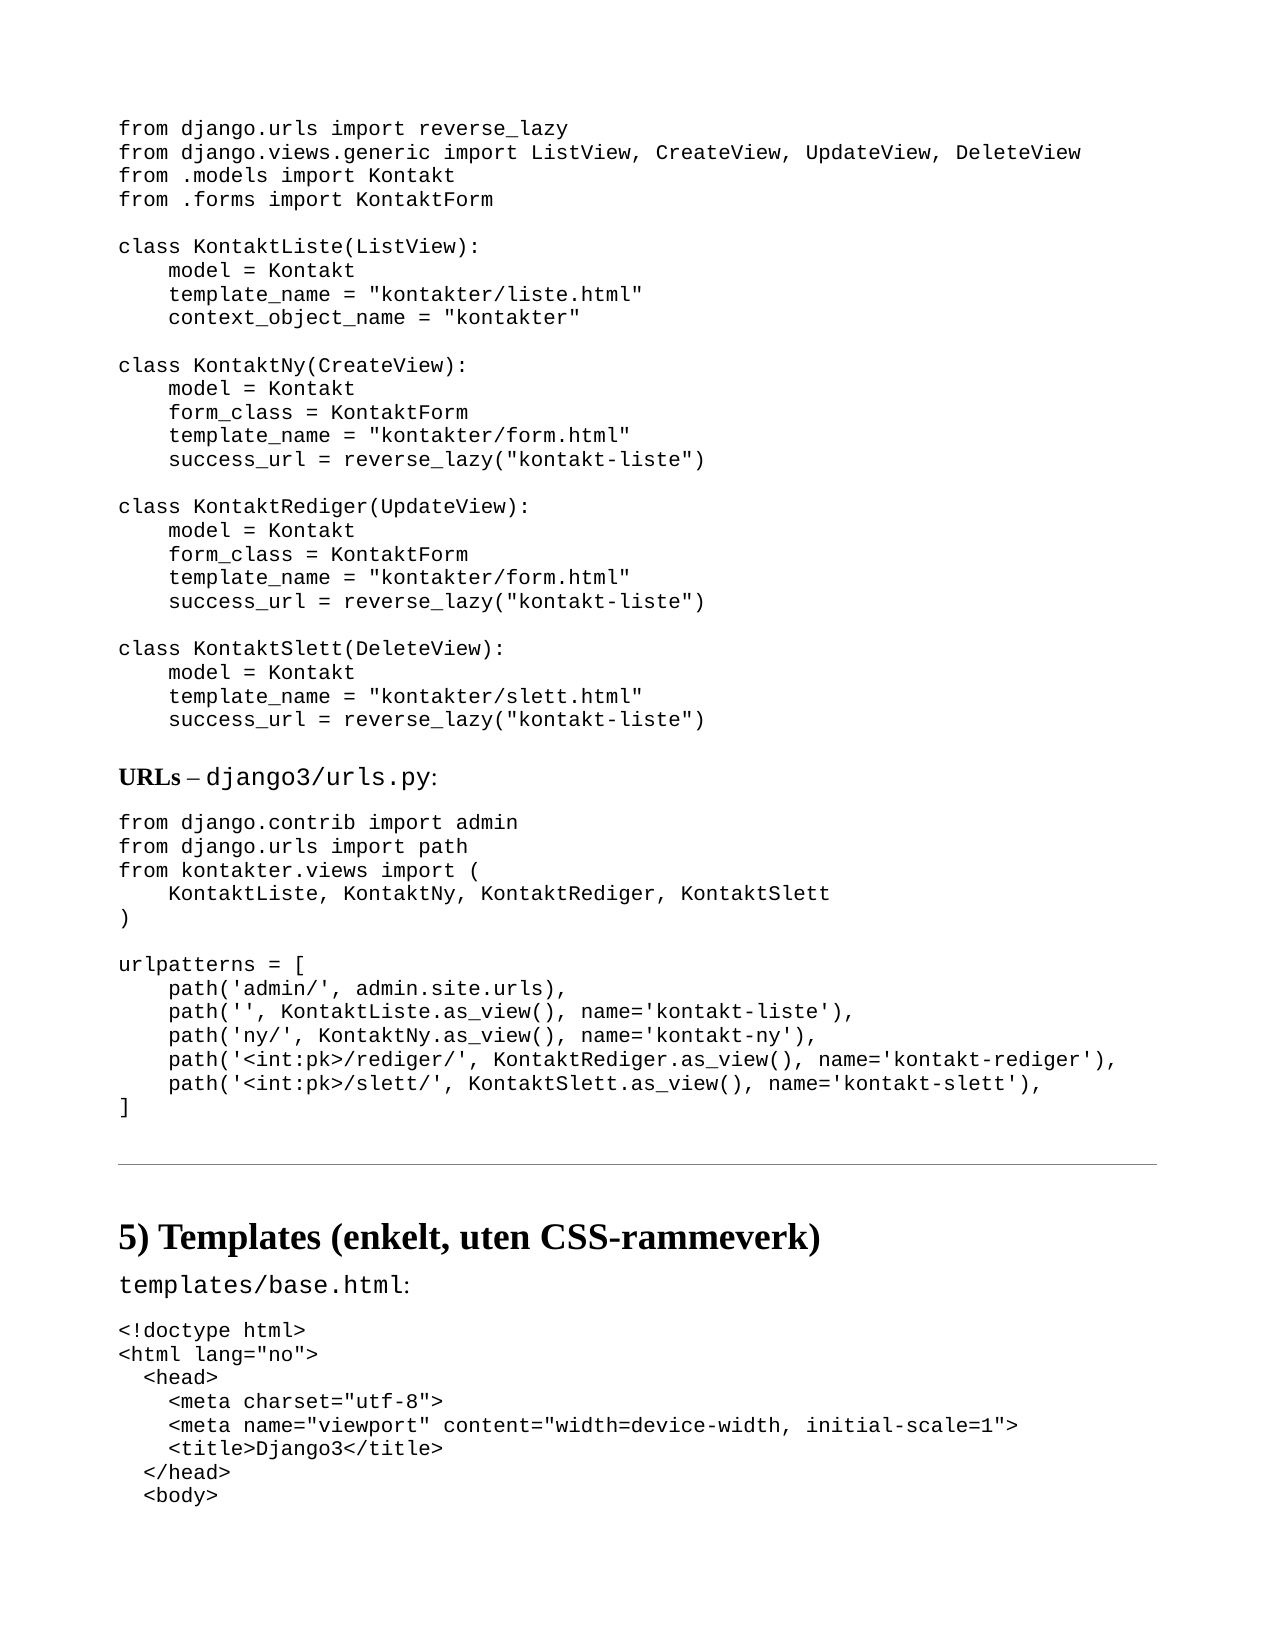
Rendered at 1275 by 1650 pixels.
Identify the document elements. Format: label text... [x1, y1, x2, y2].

text template_name = "kontakter/form.html" [118, 426, 1157, 449]
text path('ny/', KontaktNy.as_view(), name='kontakt-ny'), [118, 1025, 1157, 1049]
text success_url = reverse_lazy("kontakt-liste") [118, 449, 1157, 473]
text model = Kontakt [118, 378, 1157, 402]
text success_url = reverse_lazy("kontakt-liste") [118, 591, 1157, 615]
text from django.urls import reverse_lazy [118, 118, 1157, 142]
text class KontaktListe(ListView): [118, 236, 1157, 260]
text path('', KontaktListe.as_view(), name='kontakt-liste'), [118, 1002, 1157, 1025]
text class KontaktNy(CreateView): [118, 354, 1157, 378]
text form_class = KontaktForm [118, 402, 1157, 426]
text ) [118, 907, 1157, 931]
text model = Kontakt [118, 260, 1157, 284]
text <title>Django3</title> [118, 1438, 1157, 1462]
text <body> [118, 1486, 1157, 1509]
text success_url = reverse_lazy("kontakt-liste") [118, 709, 1157, 733]
text path('<int:pk>/slett/', KontaktSlett.as_view(), name='kontakt-slett'), [118, 1072, 1157, 1096]
text template_name = "kontakter/slett.html" [118, 686, 1157, 709]
text <meta charset="utf-8"> [118, 1391, 1157, 1414]
text path('<int:pk>/rediger/', KontaktRediger.as_view(), name='kontakt-rediger'), [118, 1049, 1157, 1072]
text from django.contrib import admin [118, 812, 1157, 836]
text <head> [118, 1367, 1157, 1391]
text form_class = KontaktForm [118, 544, 1157, 567]
text class KontaktSlett(DeleteView): [118, 638, 1157, 662]
text </head> [118, 1462, 1157, 1486]
text urlpatterns = [ [118, 954, 1157, 978]
text from .models import Kontakt [118, 165, 1157, 189]
text <html lang="no"> [118, 1344, 1157, 1367]
text from kontakter.views import ( [118, 860, 1157, 883]
text class KontaktRediger(UpdateView): [118, 496, 1157, 520]
text template_name = "kontakter/form.html" [118, 567, 1157, 591]
text templates/base.html: [118, 1270, 1157, 1301]
subtitle 5) Templates (enkelt, uten CSS-rammeverk) [118, 1214, 1157, 1257]
text URLs – django3/urls.py: [118, 762, 1157, 793]
text path('admin/', admin.site.urls), [118, 978, 1157, 1002]
text model = Kontakt [118, 520, 1157, 544]
text template_name = "kontakter/liste.html" [118, 284, 1157, 307]
text from django.views.generic import ListView, CreateView, UpdateView, DeleteView [118, 142, 1157, 165]
text KontaktListe, KontaktNy, KontaktRediger, KontaktSlett [118, 883, 1157, 907]
text ] [118, 1096, 1157, 1120]
text from django.urls import path [118, 836, 1157, 860]
text context_object_name = "kontakter" [118, 307, 1157, 331]
text <!doctype html> [118, 1320, 1157, 1344]
text <meta name="viewport" content="width=device-width, initial-scale=1"> [118, 1414, 1157, 1438]
text from .forms import KontaktForm [118, 189, 1157, 213]
text model = Kontakt [118, 662, 1157, 686]
